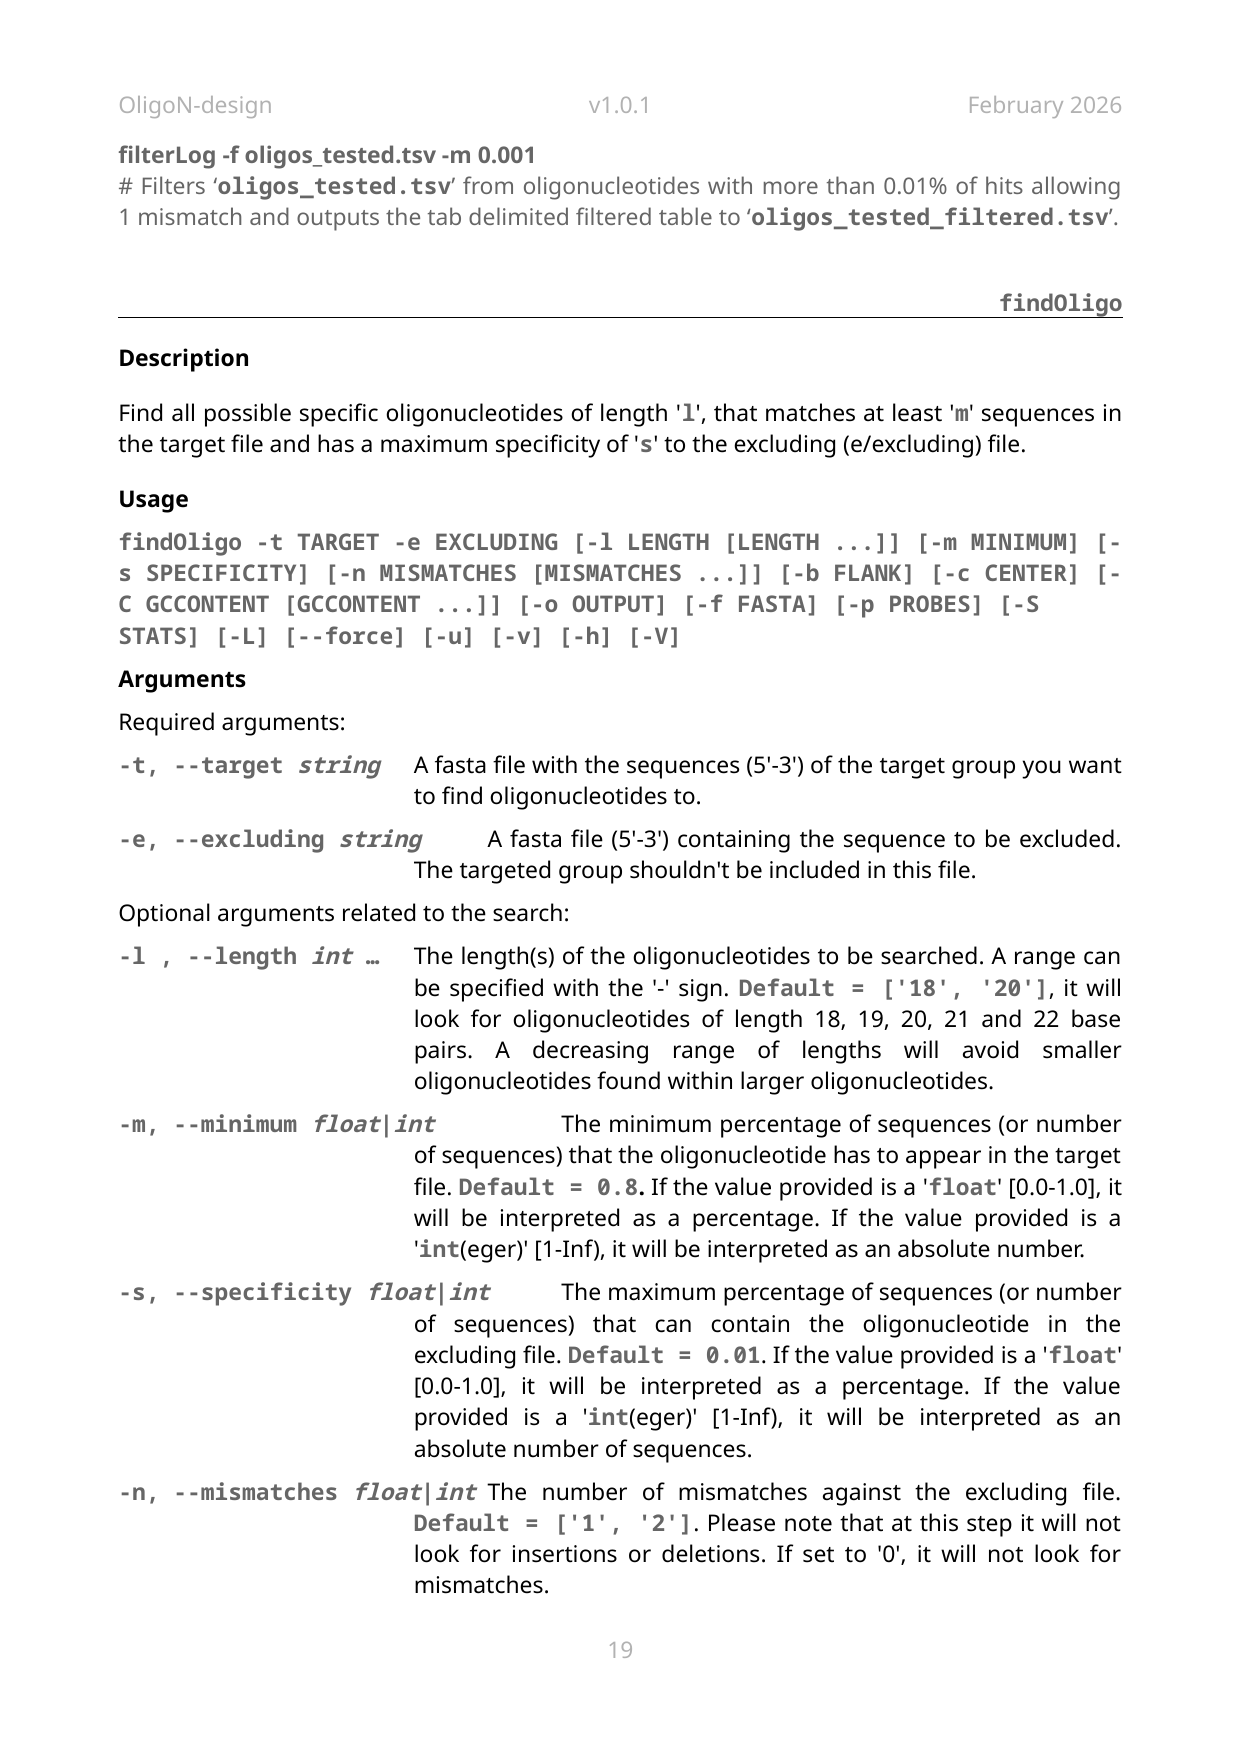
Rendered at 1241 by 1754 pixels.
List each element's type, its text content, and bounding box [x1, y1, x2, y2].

text -s, --specificity float|int The maximum percentage of sequences (or number of sequences) that can contain the oligonucleotide in the excluding file. Default = 0.01. If the value provided is a 'float' [0.0-1.0], it will be interpreted as a percentage. If the value provided is a 'int(eger)' [1-Inf), it will be interpreted as an absolute number of sequences. [118, 1276, 1122, 1464]
text -n, --mismatches float|int The number of mismatches against the excluding file. Default = ['1', '2']. Please note that at this step it will not look for insertions or deletions. If set to '0', it will not look for mismatches. [118, 1476, 1122, 1601]
text Required arguments: [118, 706, 1122, 737]
text filterLog -f oligos_tested.tsv -m 0.001 [118, 139, 1122, 170]
text findOligo [118, 287, 1122, 317]
text findOligo -t TARGET -e EXCLUDING [-l LENGTH [LENGTH ...]] [-m MINIMUM] [-s SPECIFICITY] [-n MISMATCHES [MISMATCHES ...]] [-b FLANK] [-c CENTER] [-C GCCONTENT [GCCONTENT ...]] [-o OUTPUT] [-f FASTA] [-p PROBES] [-S STATS] [-L] [--force] [-u] [-v] [-h] [-V] [118, 526, 1122, 651]
text Arguments [118, 663, 1122, 694]
text Usage [118, 483, 1122, 514]
text Description [118, 342, 1122, 373]
text -l , --length int … The length(s) of the oligonucleotides to be searched. A range can be specified with the '-' sign. Default = ['18', '20'], it will look for oligonucleotides of length 18, 19, 20, 21 and 22 base pairs. A decreasing range of lengths will avoid smaller oligonucleotides found within larger oligonucleotides. [118, 940, 1122, 1096]
text Find all possible specific oligonucleotides of length 'l', that matches at least 'm' sequences in the target file and has a maximum specificity of 's' to the excluding (e/excluding) file. [118, 397, 1122, 459]
text Optional arguments related to the search: [118, 897, 1122, 928]
text # Filters ‘oligos_tested.tsv’ from oligonucleotides with more than 0.01% of hits allowing 1 mismatch and outputs the tab delimited filtered table to ‘oligos_tested_filtered.tsv’. [118, 170, 1122, 232]
text -t, --target string A fasta file with the sequences (5'-3') of the target group you want to find oligonucleotides to. [118, 749, 1122, 811]
text -e, --excluding string A fasta file (5'-3') containing the sequence to be excluded. The targeted group shouldn't be included in this file. [118, 823, 1122, 885]
text -m, --minimum float|int The minimum percentage of sequences (or number of sequences) that the oligonucleotide has to appear in the target file. Default = 0.8. If the value provided is a 'float' [0.0-1.0], it will be interpreted as a percentage. If the value provided is a 'int(eger)' [1-Inf), it will be interpreted as an absolute number. [118, 1108, 1122, 1264]
